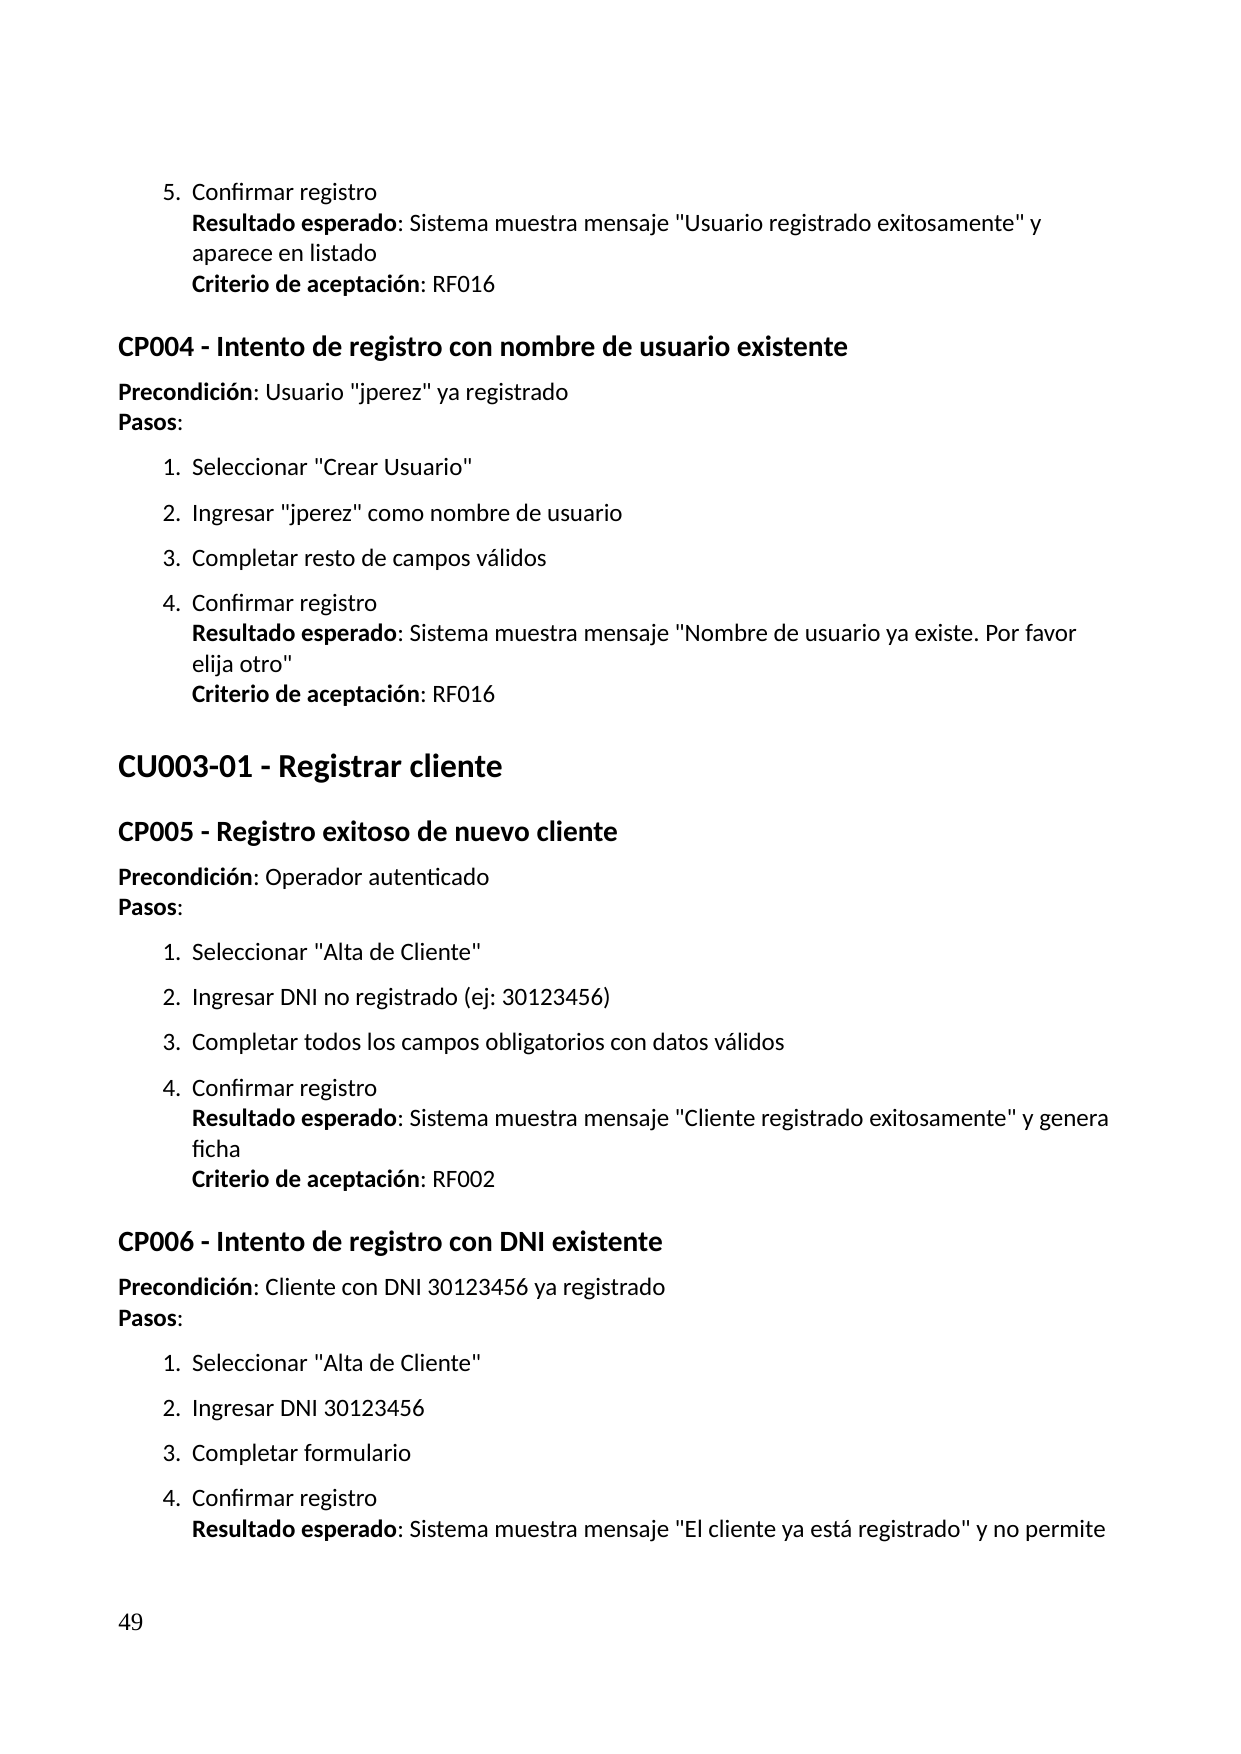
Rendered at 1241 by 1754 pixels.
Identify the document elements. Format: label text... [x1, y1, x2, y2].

subtitle CU003-01 - Registrar cliente [118, 744, 1122, 785]
text Precondición: Operador autenticado Pasos: [118, 861, 1122, 922]
list Confirmar registro Resultado esperado: Sistema muestra mensaje "El cliente ya está registrado" y no permite [162, 1482, 1122, 1543]
list Ingresar DNI 30123456 [162, 1392, 1122, 1422]
subtitle CP005 - Registro exitoso de nuevo cliente [118, 812, 1122, 848]
list Seleccionar "Alta de Cliente" [162, 936, 1122, 967]
list Confirmar registro Resultado esperado: Sistema muestra mensaje "Usuario registrado exitosamente" y aparece en listado Criterio de aceptación: RF016 [162, 176, 1122, 298]
list Confirmar registro Resultado esperado: Sistema muestra mensaje "Nombre de usuario ya existe. Por favor elija otro" Criterio de aceptación: RF016 [162, 587, 1122, 709]
list Seleccionar "Crear Usuario" [162, 452, 1122, 482]
list Ingresar "jperez" como nombre de usuario [162, 497, 1122, 527]
subtitle CP006 - Intento de registro con DNI existente [118, 1223, 1122, 1259]
list Completar resto de campos válidos [162, 542, 1122, 572]
subtitle CP004 - Intento de registro con nombre de usuario existente [118, 328, 1122, 363]
list Seleccionar "Alta de Cliente" [162, 1347, 1122, 1377]
list Ingresar DNI no registrado (ej: 30123456) [162, 981, 1122, 1012]
text Precondición: Usuario "jperez" ya registrado Pasos: [118, 376, 1122, 437]
list Completar formulario [162, 1437, 1122, 1468]
list Completar todos los campos obligatorios con datos válidos [162, 1027, 1122, 1057]
list Confirmar registro Resultado esperado: Sistema muestra mensaje "Cliente registrado exitosamente" y genera ficha Criterio de aceptación: RF002 [162, 1072, 1122, 1194]
text Precondición: Cliente con DNI 30123456 ya registrado Pasos: [118, 1271, 1122, 1332]
